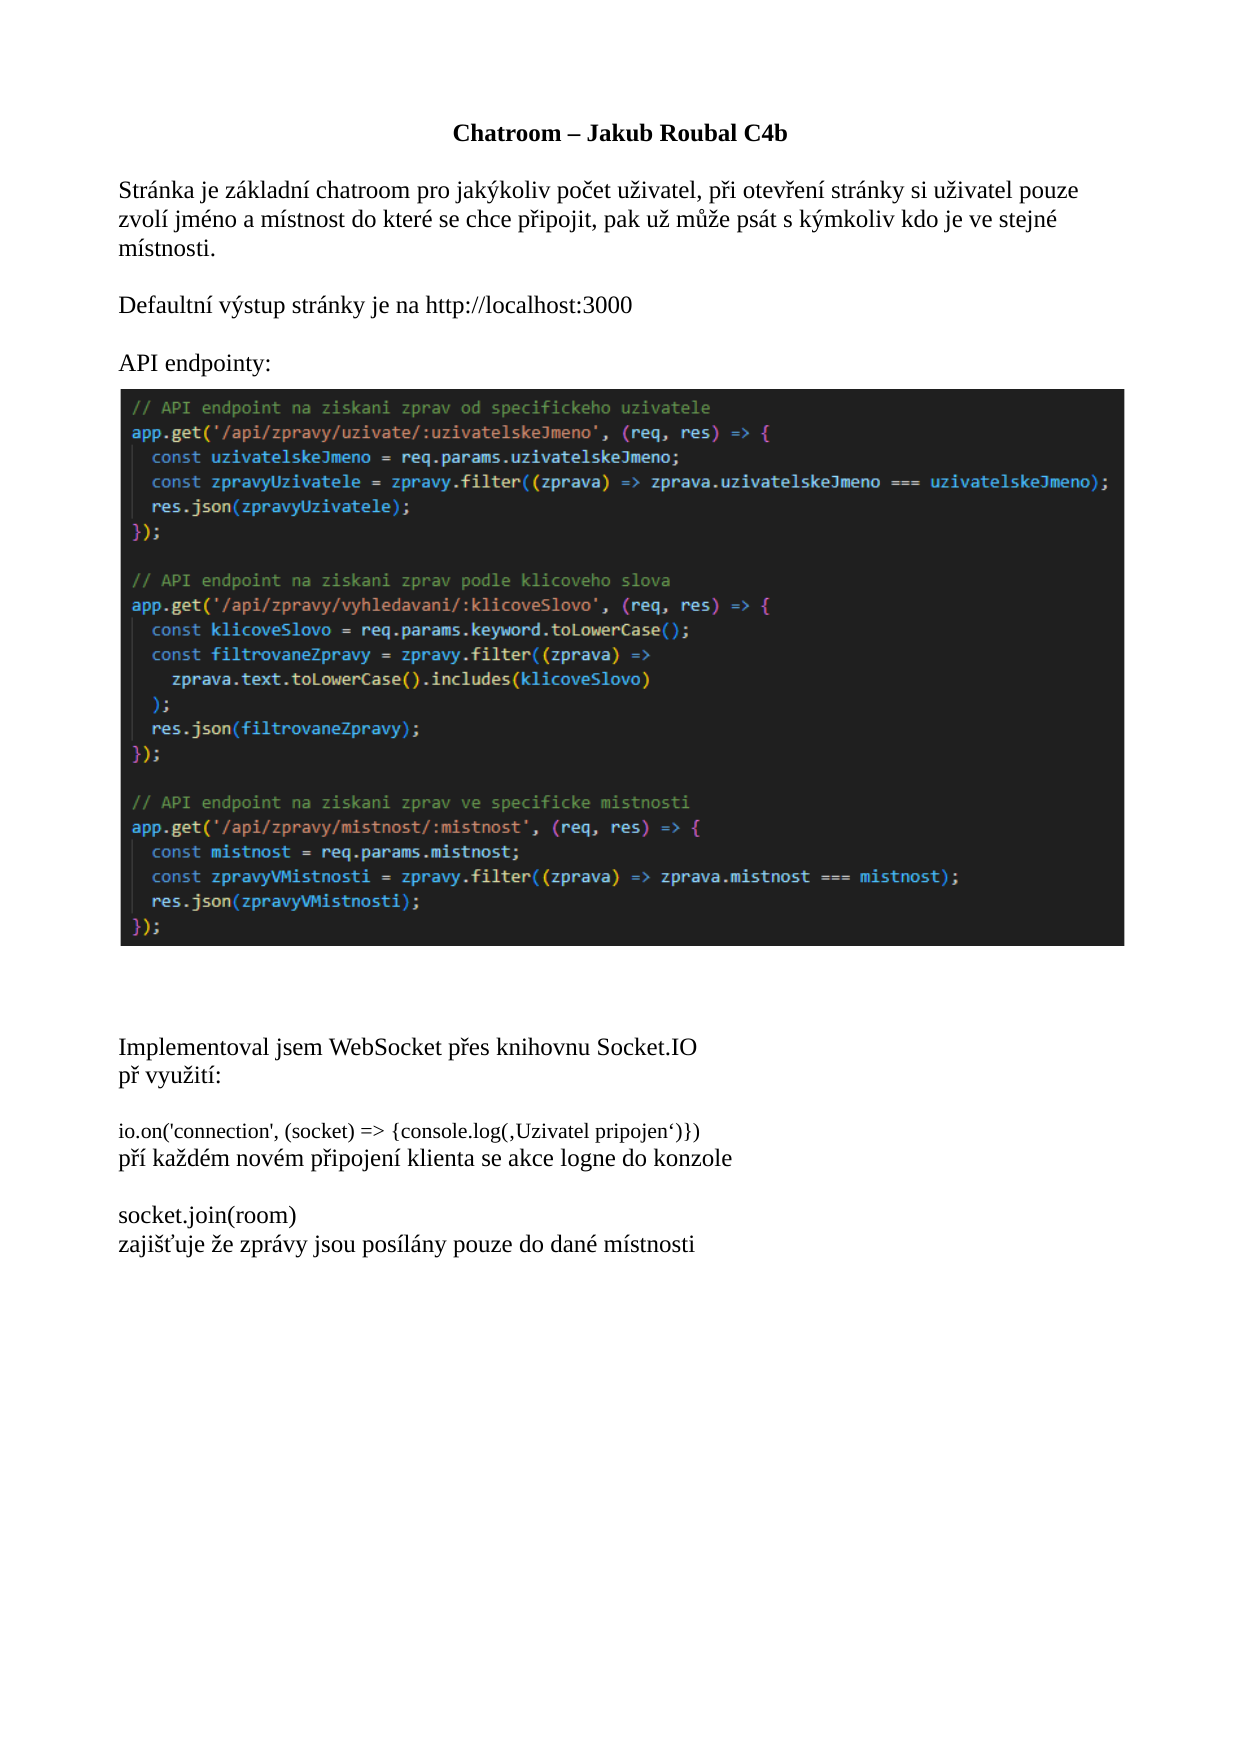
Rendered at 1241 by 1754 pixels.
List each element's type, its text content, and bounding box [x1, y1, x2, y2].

text Chatroom – Jakub Roubal C4b [118, 118, 1122, 147]
text Stránka je základní chatroom pro jakýkoliv počet uživatel, při otevření stránky si uživatel pouze zvolí jméno a místnost do které se chce připojit, pak už může psát s kýmkoliv kdo je ve stejné místnosti. [118, 176, 1122, 262]
text Implementoval jsem WebSocket přes knihovnu Socket.IO [118, 1032, 1122, 1060]
text zajišťuje že zprávy jsou posílány pouze do dané místnosti [118, 1229, 1122, 1258]
text socket.join(room) [118, 1201, 1122, 1229]
picture [120, 389, 1125, 946]
text Defaultní výstup stránky je na http://localhost:3000 [118, 291, 1122, 319]
text pří každém novém připojení klienta se akce logne do konzole [118, 1143, 1122, 1172]
text io.on('connection', (socket) => {console.log(‚Uzivatel pripojen‘)}) [118, 1118, 1122, 1143]
text př využití: [118, 1060, 1122, 1089]
text API endpointy: [118, 348, 1122, 377]
